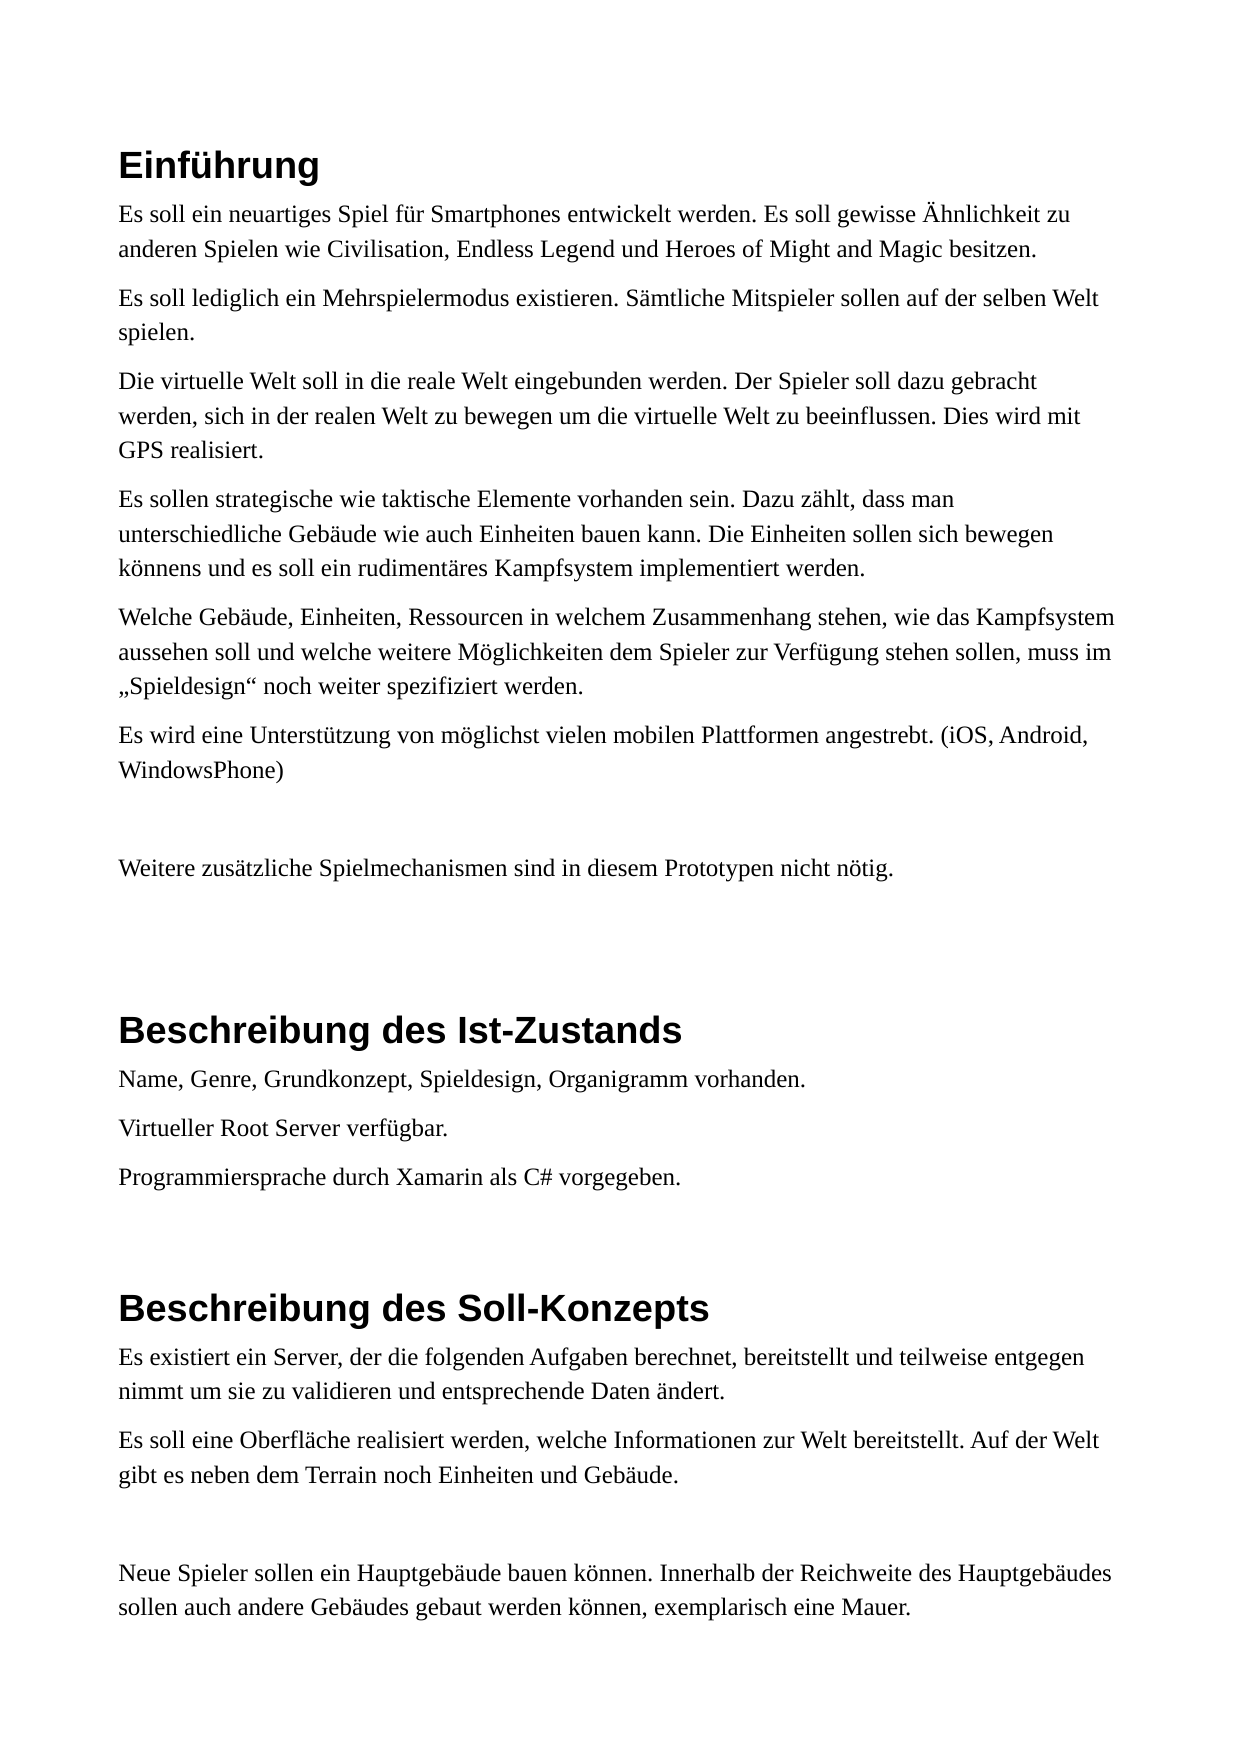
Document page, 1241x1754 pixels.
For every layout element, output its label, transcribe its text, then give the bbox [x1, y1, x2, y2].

text Welche Gebäude, Einheiten, Ressourcen in welchem Zusammenhang stehen, wie das Kampfsystem aussehen soll und welche weitere Möglichkeiten dem Spieler zur Verfügung stehen sollen, muss im „Spieldesign“ noch weiter spezifiziert werden. [118, 602, 1122, 700]
text Die virtuelle Welt soll in die reale Welt eingebunden werden. Der Spieler soll dazu gebracht werden, sich in der realen Welt zu bewegen um die virtuelle Welt zu beeinflussen. Dies wird mit GPS realisiert. [118, 366, 1122, 464]
text Es wird eine Unterstützung von möglichst vielen mobilen Plattformen angestrebt. (iOS, Android, WindowsPhone) [118, 720, 1122, 784]
text Es existiert ein Server, der die folgenden Aufgaben berechnet, bereitstellt und teilweise entgegen nimmt um sie zu validieren und entsprechende Daten ändert. [118, 1342, 1122, 1405]
text Weitere zusätzliche Spielmechanismen sind in diesem Prototypen nicht nötig. [118, 853, 1122, 882]
text Name, Genre, Grundkonzept, Spieldesign, Organigramm vorhanden. [118, 1064, 1122, 1093]
text Programmiersprache durch Xamarin als C# vorgegeben. [118, 1162, 1122, 1191]
subtitle Beschreibung des Soll-Konzepts [118, 1286, 1122, 1329]
text Es sollen strategische wie taktische Elemente vorhanden sein. Dazu zählt, dass man unterschiedliche Gebäude wie auch Einheiten bauen kann. Die Einheiten sollen sich bewegen könnens und es soll ein rudimentäres Kampfsystem implementiert werden. [118, 484, 1122, 582]
text Virtueller Root Server verfügbar. [118, 1113, 1122, 1142]
text Neue Spieler sollen ein Hauptgebäude bauen können. Innerhalb der Reichweite des Hauptgebäudes sollen auch andere Gebäudes gebaut werden können, exemplarisch eine Mauer. [118, 1558, 1122, 1621]
subtitle Einführung [118, 143, 1122, 187]
text Es soll ein neuartiges Spiel für Smartphones entwickelt werden. Es soll gewisse Ähnlichkeit zu anderen Spielen wie Civilisation, Endless Legend und Heroes of Might and Magic besitzen. [118, 199, 1122, 262]
subtitle Beschreibung des Ist-Zustands [118, 1008, 1122, 1052]
text Es soll eine Oberfläche realisiert werden, welche Informationen zur Welt bereitstellt. Auf der Welt gibt es neben dem Terrain noch Einheiten und Gebäude. [118, 1425, 1122, 1488]
text Es soll lediglich ein Mehrspielermodus existieren. Sämtliche Mitspieler sollen auf der selben Welt spielen. [118, 283, 1122, 346]
